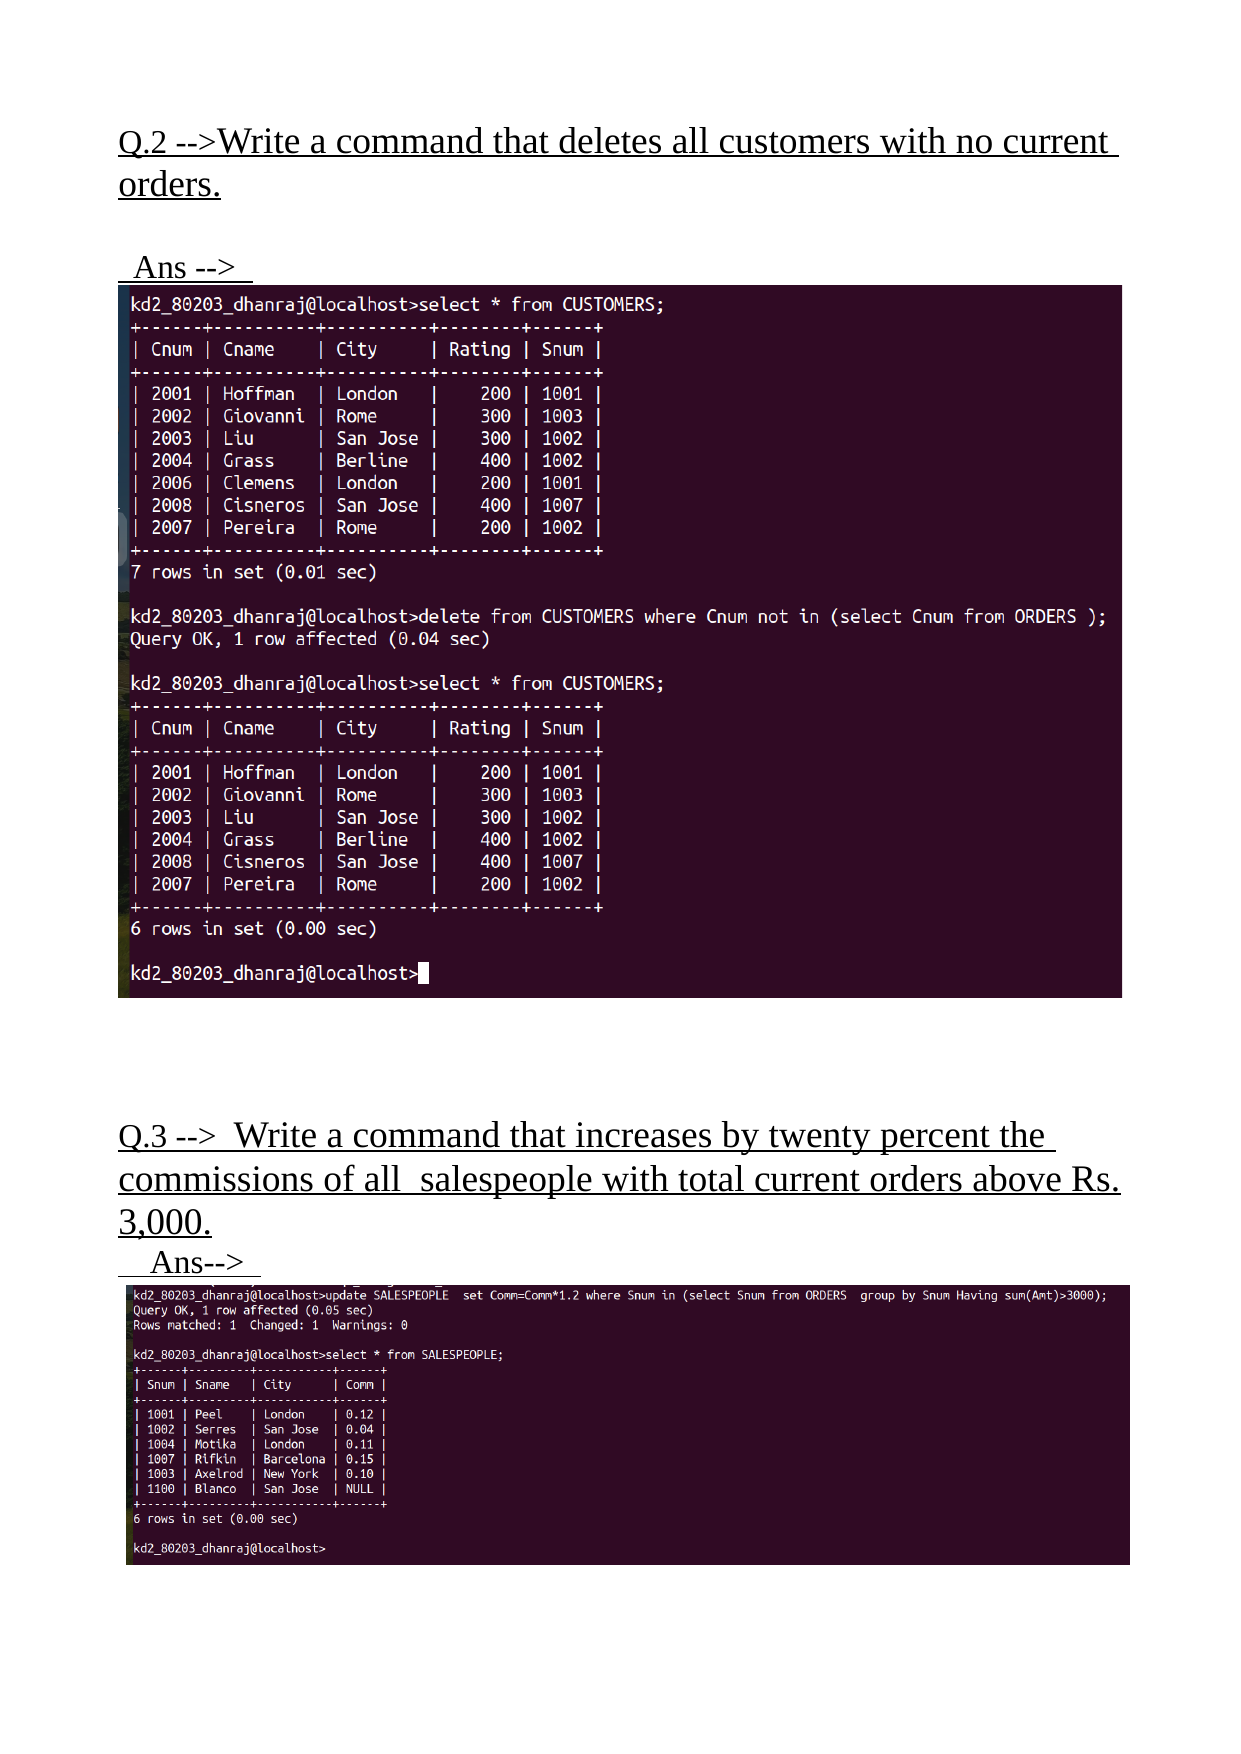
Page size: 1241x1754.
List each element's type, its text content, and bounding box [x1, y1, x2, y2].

picture [126, 1285, 1130, 1565]
picture [118, 285, 1123, 998]
text Ans --> [118, 247, 1122, 285]
text Q.3 --> Write a command that increases by twenty percent the commissions of all salespeople with total current orders above Rs. 3,000. [118, 1113, 1122, 1242]
text Q.2 -->Write a command that deletes all customers with no current orders. [118, 118, 1122, 204]
text Ans--> [118, 1242, 1122, 1281]
